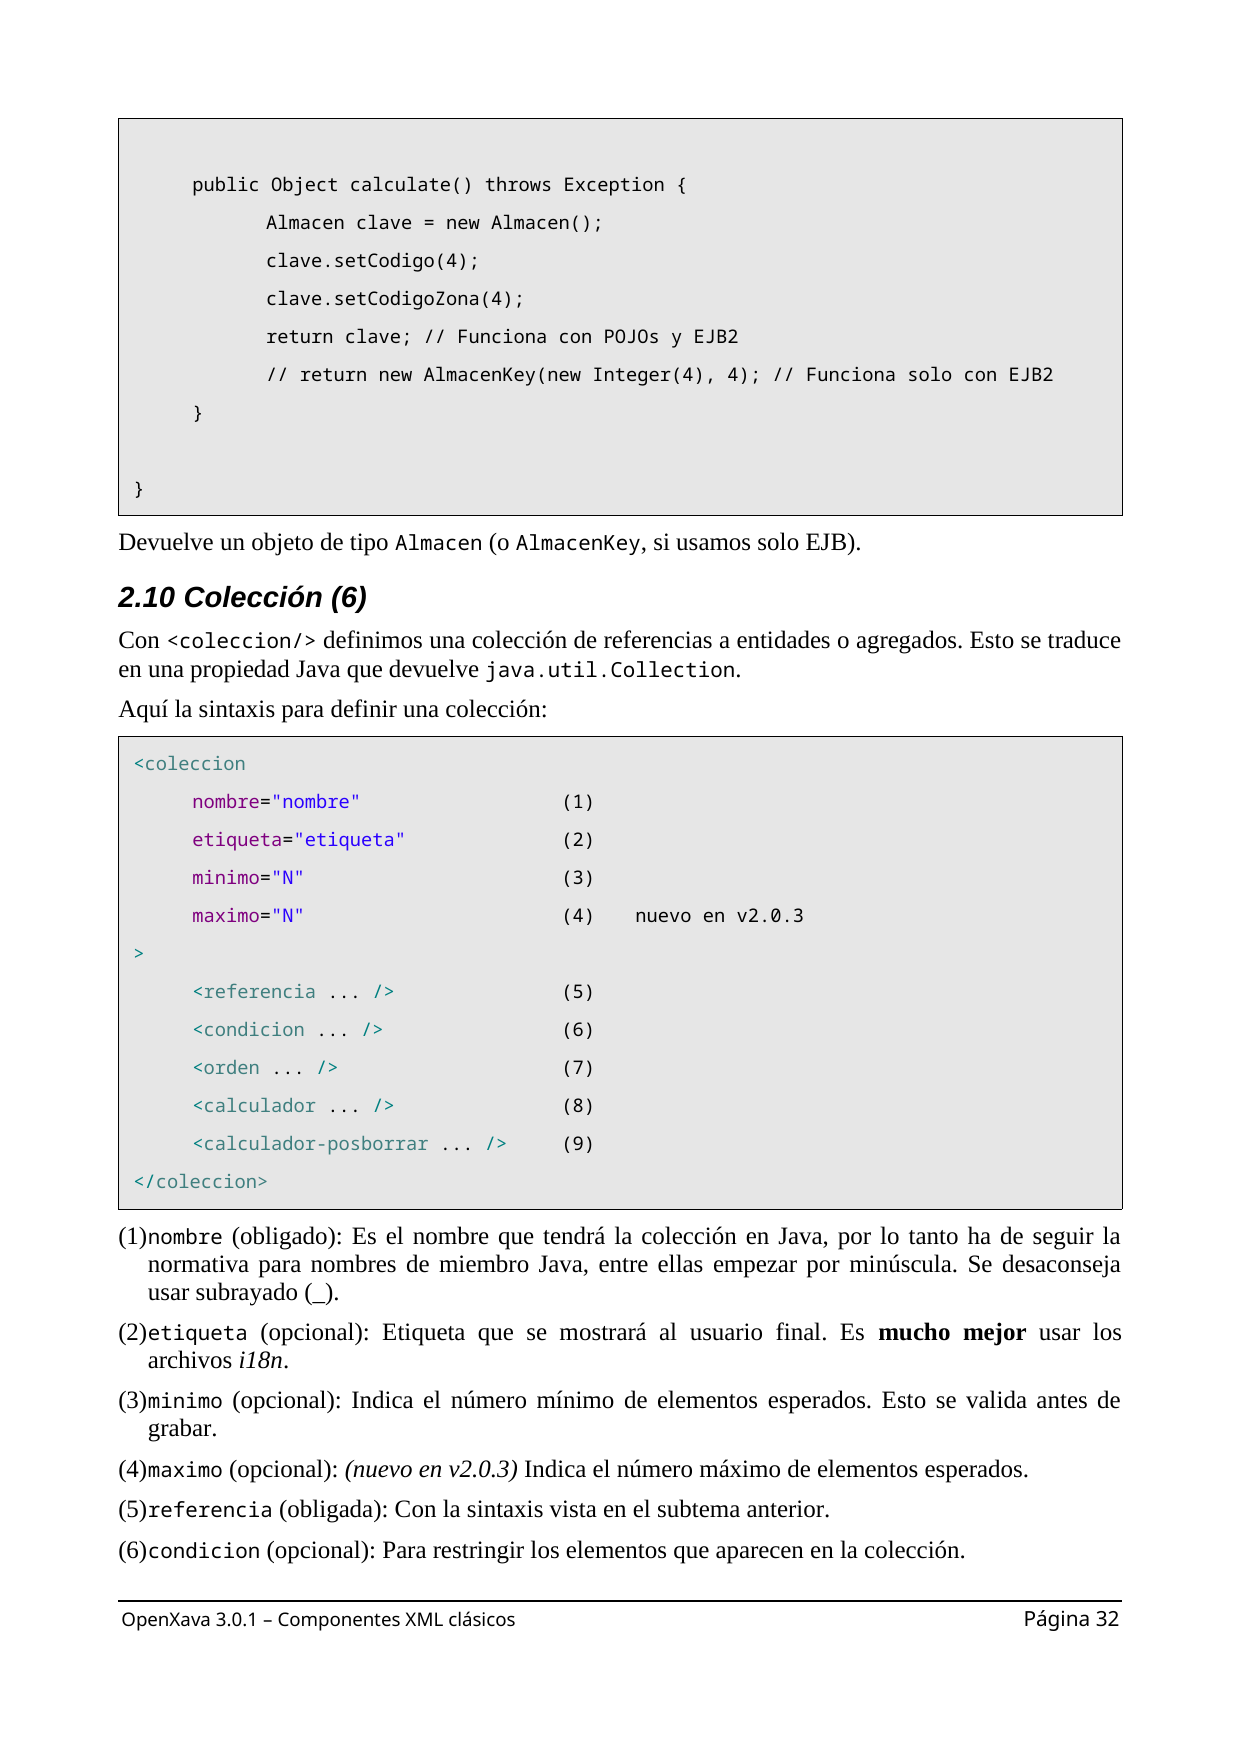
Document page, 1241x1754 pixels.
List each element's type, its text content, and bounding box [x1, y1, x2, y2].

text <referencia ... /> (5) [119, 964, 1122, 1002]
list minimo (opcional): Indica el número mínimo de elementos esperados. Esto se valida antes de grabar. [118, 1386, 1122, 1442]
text maximo="N" (4) nuevo en v2.0.3 [119, 888, 1122, 926]
list nombre (obligado): Es el nombre que tendrá la colección en Java, por lo tanto ha de seguir la normativa para nombres de miembro Java, entre ellas empezar por minúscula. Se desaconseja usar subrayado (_). [118, 1222, 1122, 1305]
text clave.setCodigoZona(4); [119, 270, 1122, 308]
list referencia (obligada): Con la sintaxis vista en el subtema anterior. [118, 1496, 1122, 1524]
text <condicion ... /> (6) [119, 1002, 1122, 1040]
text Devuelve un objeto de tipo Almacen (o AlmacenKey, si usamos solo EJB). [118, 528, 1122, 556]
text <coleccion [119, 737, 1122, 774]
text // return new AlmacenKey(new Integer(4), 4); // Funciona solo con EJB2 [119, 346, 1122, 384]
text Aquí la sintaxis para definir una colección: [118, 696, 1122, 723]
list etiqueta (opcional): Etiqueta que se mostrará al usuario final. Es mucho mejor usar los archivos i18n. [118, 1318, 1122, 1374]
text public Object calculate() throws Exception { [119, 156, 1122, 194]
text clave.setCodigo(4); [119, 232, 1122, 270]
text minimo="N" (3) [119, 850, 1122, 888]
text </coleccion> [119, 1154, 1122, 1209]
text } [119, 384, 1122, 422]
text > [119, 926, 1122, 964]
subtitle Colección (6) [118, 581, 1122, 614]
text etiqueta="etiqueta" (2) [119, 812, 1122, 850]
text return clave; // Funciona con POJOs y EJB2 [119, 308, 1122, 346]
text <calculador ... /> (8) [119, 1078, 1122, 1116]
text nombre="nombre" (1) [119, 774, 1122, 812]
text Con <coleccion/> definimos una colección de referencias a entidades o agregados. Esto se traduce en una propiedad Java que devuelve java.util.Collection. [118, 627, 1122, 683]
text <orden ... /> (7) [119, 1040, 1122, 1078]
text Almacen clave = new Almacen(); [119, 194, 1122, 232]
list condicion (opcional): Para restringir los elementos que aparecen en la colección. [118, 1536, 1122, 1564]
text <calculador-posborrar ... /> (9) [119, 1116, 1122, 1154]
text } [119, 460, 1122, 515]
list maximo (opcional): (nuevo en v2.0.3) Indica el número máximo de elementos esperados. [118, 1455, 1122, 1483]
